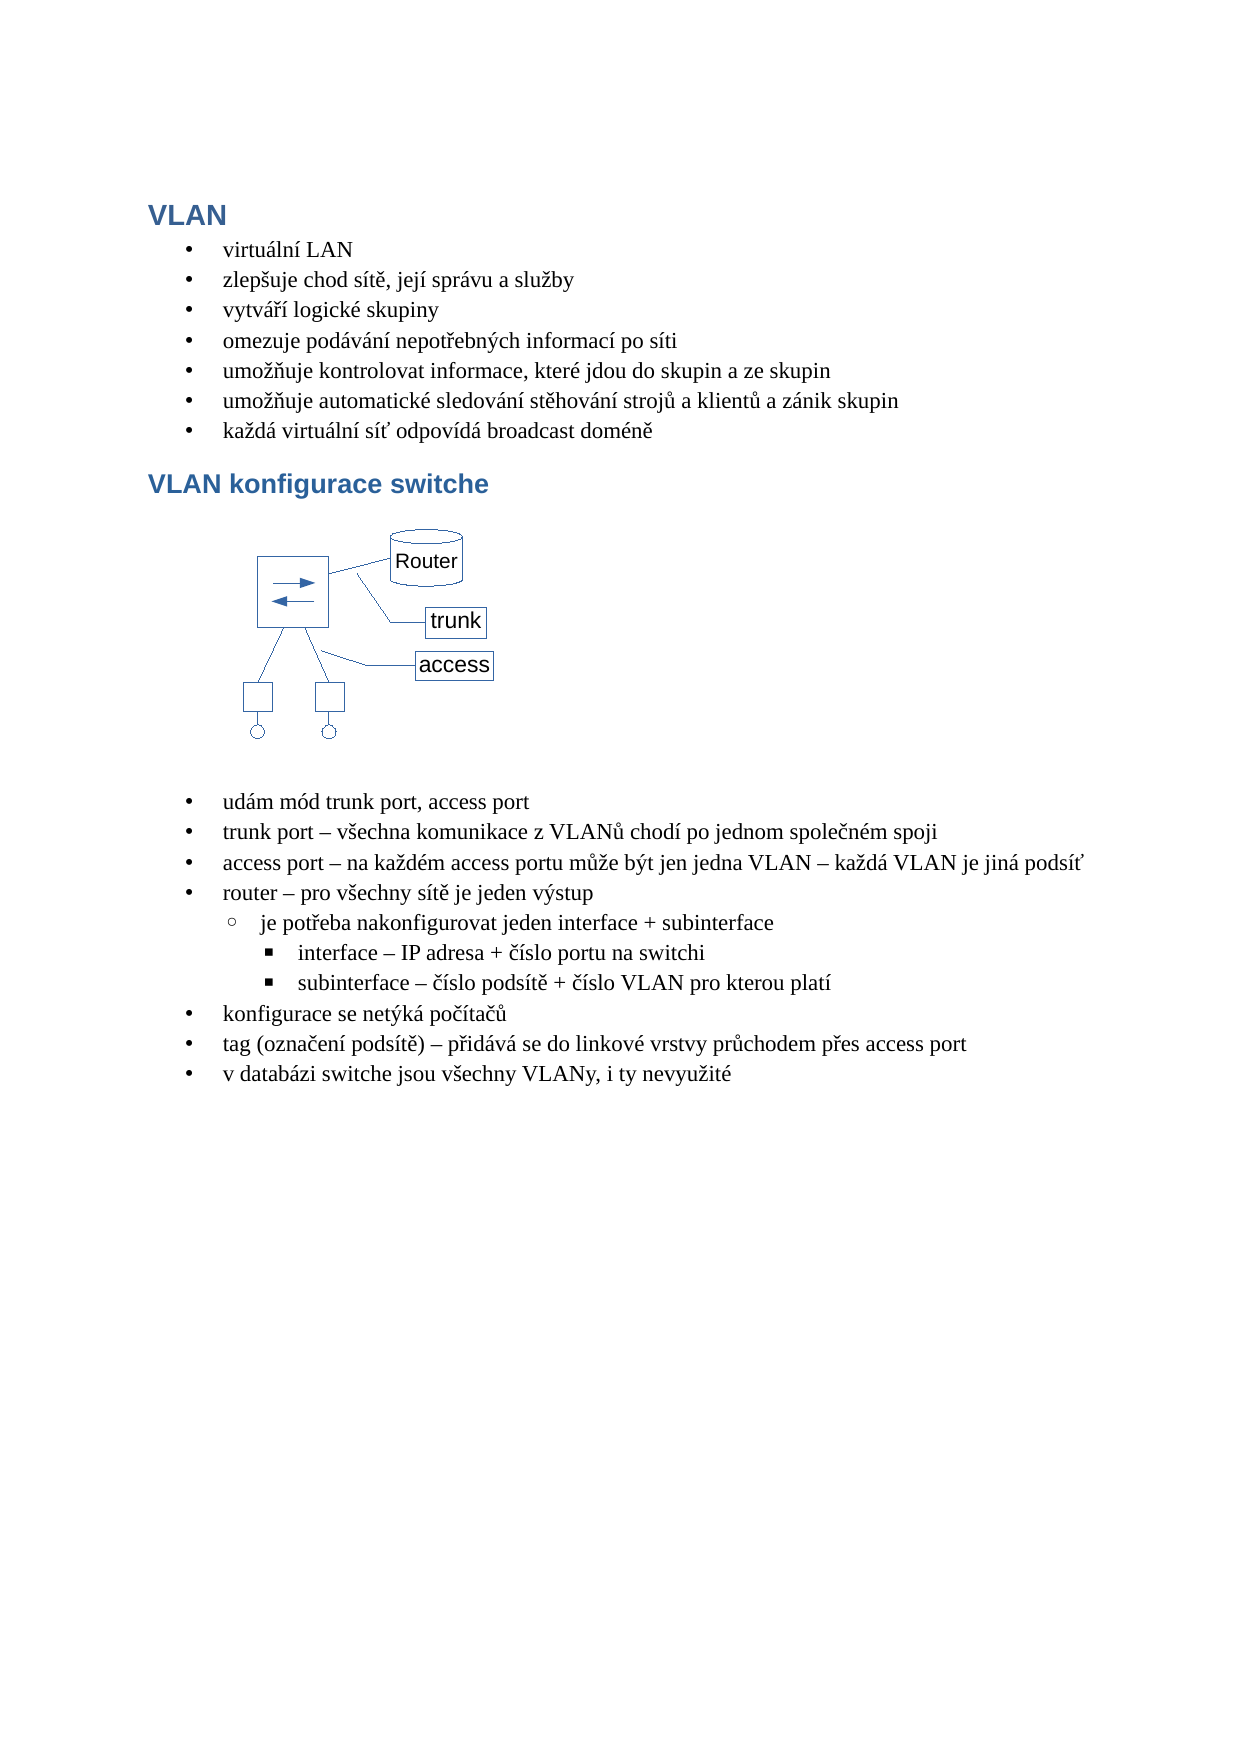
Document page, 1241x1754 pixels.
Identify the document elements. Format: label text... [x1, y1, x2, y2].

list konfigurace se netýká počítačů [185, 1000, 1093, 1026]
list v databázi switche jsou všechny VLANy, i ty nevyužité [185, 1060, 1093, 1086]
list access port – na každém access portu může být jen jedna VLAN – každá VLAN je jiná podsíť [185, 849, 1093, 875]
list interface – IP adresa + číslo portu na switchi [260, 939, 1093, 966]
list zlepšuje chod sítě, její správu a služby [185, 266, 1093, 293]
list je potřeba nakonfigurovat jeden interface + subinterface [223, 909, 1093, 935]
list router – pro všechny sítě je jeden výstup [185, 879, 1093, 905]
list tag (označení podsítě) – přidává se do linkové vrstvy průchodem přes access port [185, 1030, 1093, 1056]
list každá virtuální síť odpovídá broadcast doméně [185, 417, 1093, 444]
list vytváří logické skupiny [185, 297, 1093, 323]
list subinterface – číslo podsítě + číslo VLAN pro kterou platí [260, 969, 1093, 996]
list virtuální LAN [185, 236, 1093, 262]
subtitle VLAN konfigurace switche [148, 468, 1093, 500]
list umožňuje kontrolovat informace, které jdou do skupin a ze skupin [185, 357, 1093, 383]
list udám mód trunk port, access port [185, 788, 1093, 814]
list omezuje podávání nepotřebných informací po síti [185, 327, 1093, 353]
list trunk port – všechna komunikace z VLANů chodí po jednom společném spoji [185, 818, 1093, 845]
subtitle VLAN [148, 198, 1093, 231]
list umožňuje automatické sledování stěhování strojů a klientů a zánik skupin [185, 387, 1093, 413]
